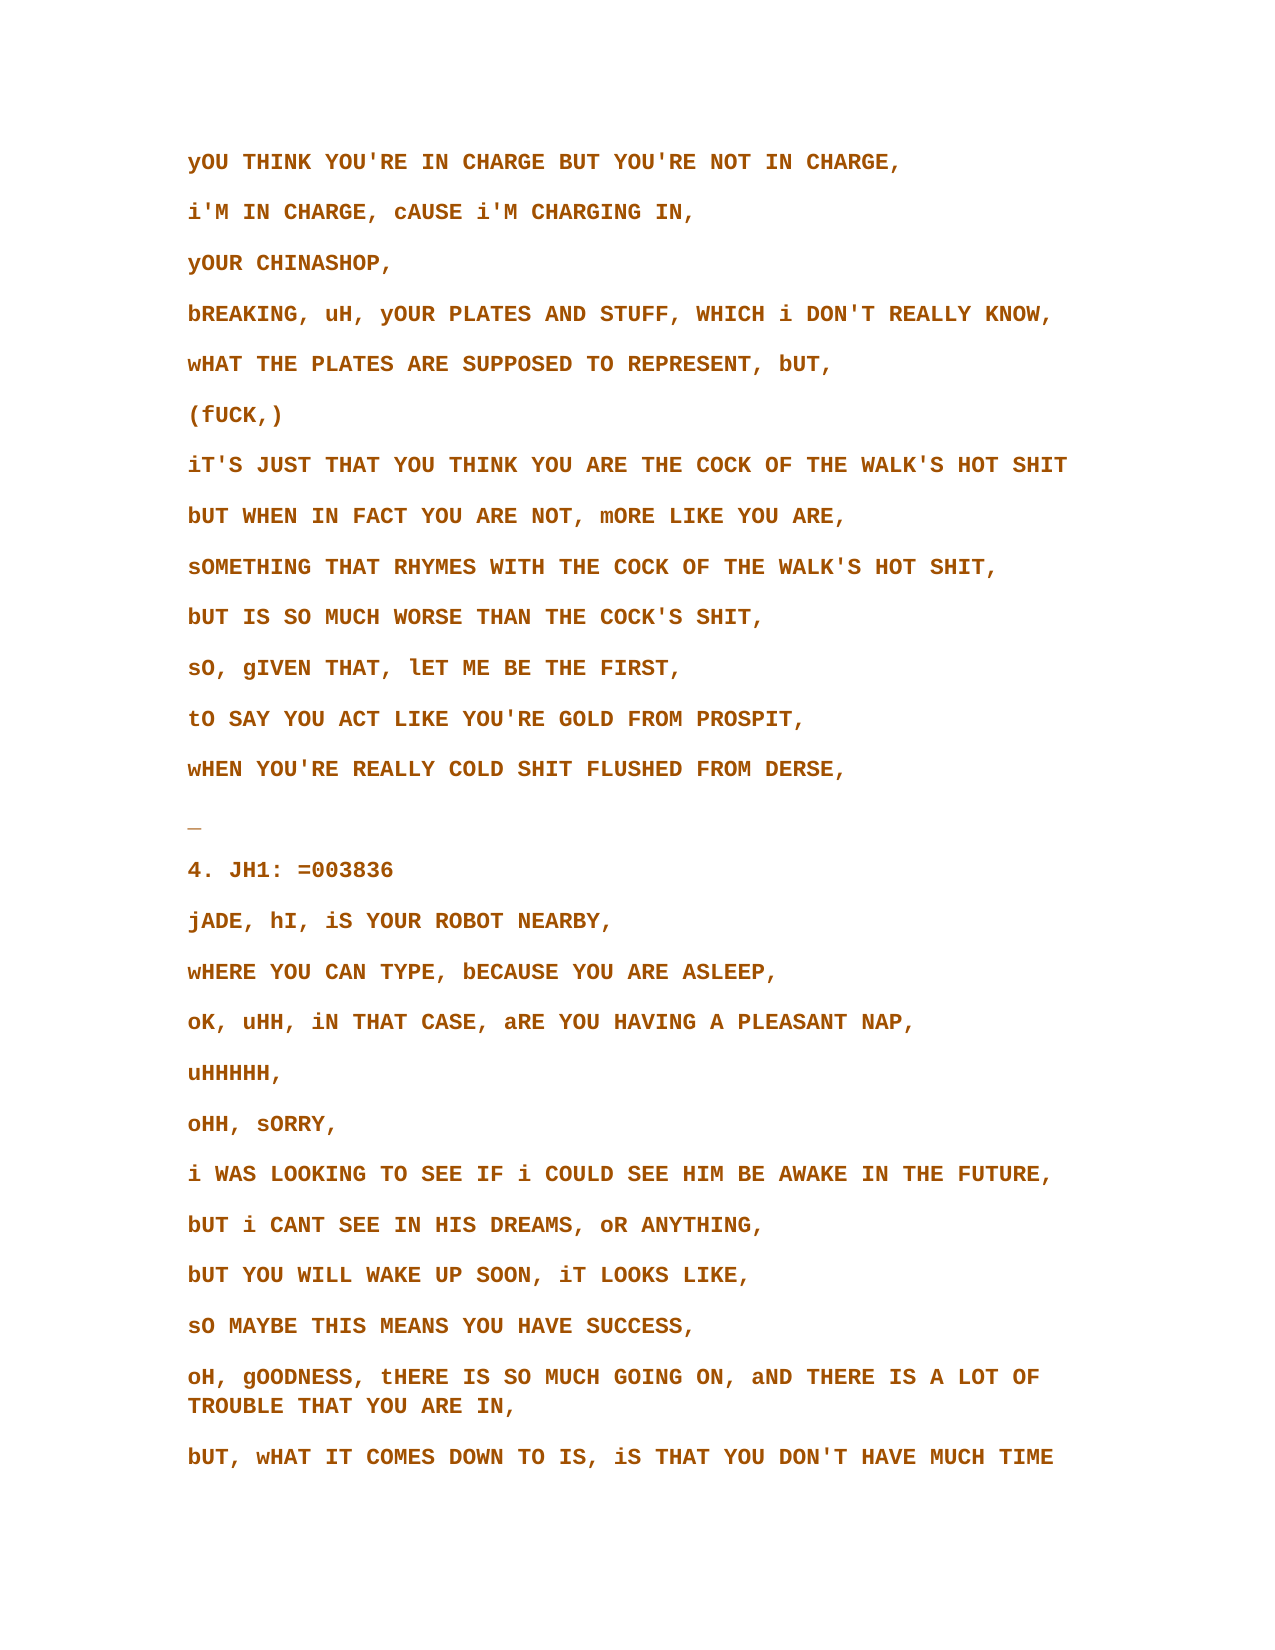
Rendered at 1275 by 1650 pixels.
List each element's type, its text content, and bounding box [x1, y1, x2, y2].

text oH, gOODNESS, tHERE IS SO MUCH GOING ON, aND THERE IS A LOT OF TROUBLE THAT YOU ARE IN, [187, 1365, 1087, 1421]
text bUT i CANT SEE IN HIS DREAMS, oR ANYTHING, [187, 1213, 1087, 1239]
text yOUR CHINASHOP, [187, 251, 1087, 277]
text i WAS LOOKING TO SEE IF i COULD SEE HIM BE AWAKE IN THE FUTURE, [187, 1162, 1087, 1188]
text bREAKING, uH, yOUR PLATES AND STUFF, WHICH i DON'T REALLY KNOW, [187, 302, 1087, 328]
text bUT YOU WILL WAKE UP SOON, iT LOOKS LIKE, [187, 1264, 1087, 1290]
text (fUCK,) [187, 403, 1087, 429]
text uHHHHH, [187, 1061, 1087, 1087]
text wHEN YOU'RE REALLY COLD SHIT FLUSHED FROM DERSE, [187, 757, 1087, 783]
text tO SAY YOU ACT LIKE YOU'RE GOLD FROM PROSPIT, [187, 707, 1087, 733]
text jADE, hI, iS YOUR ROBOT NEARBY, [187, 909, 1087, 935]
text _ [187, 808, 1087, 834]
text i'M IN CHARGE, cAUSE i'M CHARGING IN, [187, 201, 1087, 227]
text bUT, wHAT IT COMES DOWN TO IS, iS THAT YOU DON'T HAVE MUCH TIME [187, 1445, 1087, 1471]
text sO, gIVEN THAT, lET ME BE THE FIRST, [187, 656, 1087, 682]
text 4. JH1: =003836 [187, 859, 1087, 885]
text sOMETHING THAT RHYMES WITH THE COCK OF THE WALK'S HOT SHIT, [187, 555, 1087, 581]
text bUT IS SO MUCH WORSE THAN THE COCK'S SHIT, [187, 606, 1087, 632]
text oHH, sORRY, [187, 1112, 1087, 1138]
text oK, uHH, iN THAT CASE, aRE YOU HAVING A PLEASANT NAP, [187, 1011, 1087, 1037]
text wHAT THE PLATES ARE SUPPOSED TO REPRESENT, bUT, [187, 352, 1087, 378]
text wHERE YOU CAN TYPE, bECAUSE YOU ARE ASLEEP, [187, 960, 1087, 986]
text bUT WHEN IN FACT YOU ARE NOT, mORE LIKE YOU ARE, [187, 504, 1087, 530]
text iT'S JUST THAT YOU THINK YOU ARE THE COCK OF THE WALK'S HOT SHIT [187, 454, 1087, 480]
text sO MAYBE THIS MEANS YOU HAVE SUCCESS, [187, 1314, 1087, 1340]
text yOU THINK YOU'RE IN CHARGE BUT YOU'RE NOT IN CHARGE, [187, 150, 1087, 176]
